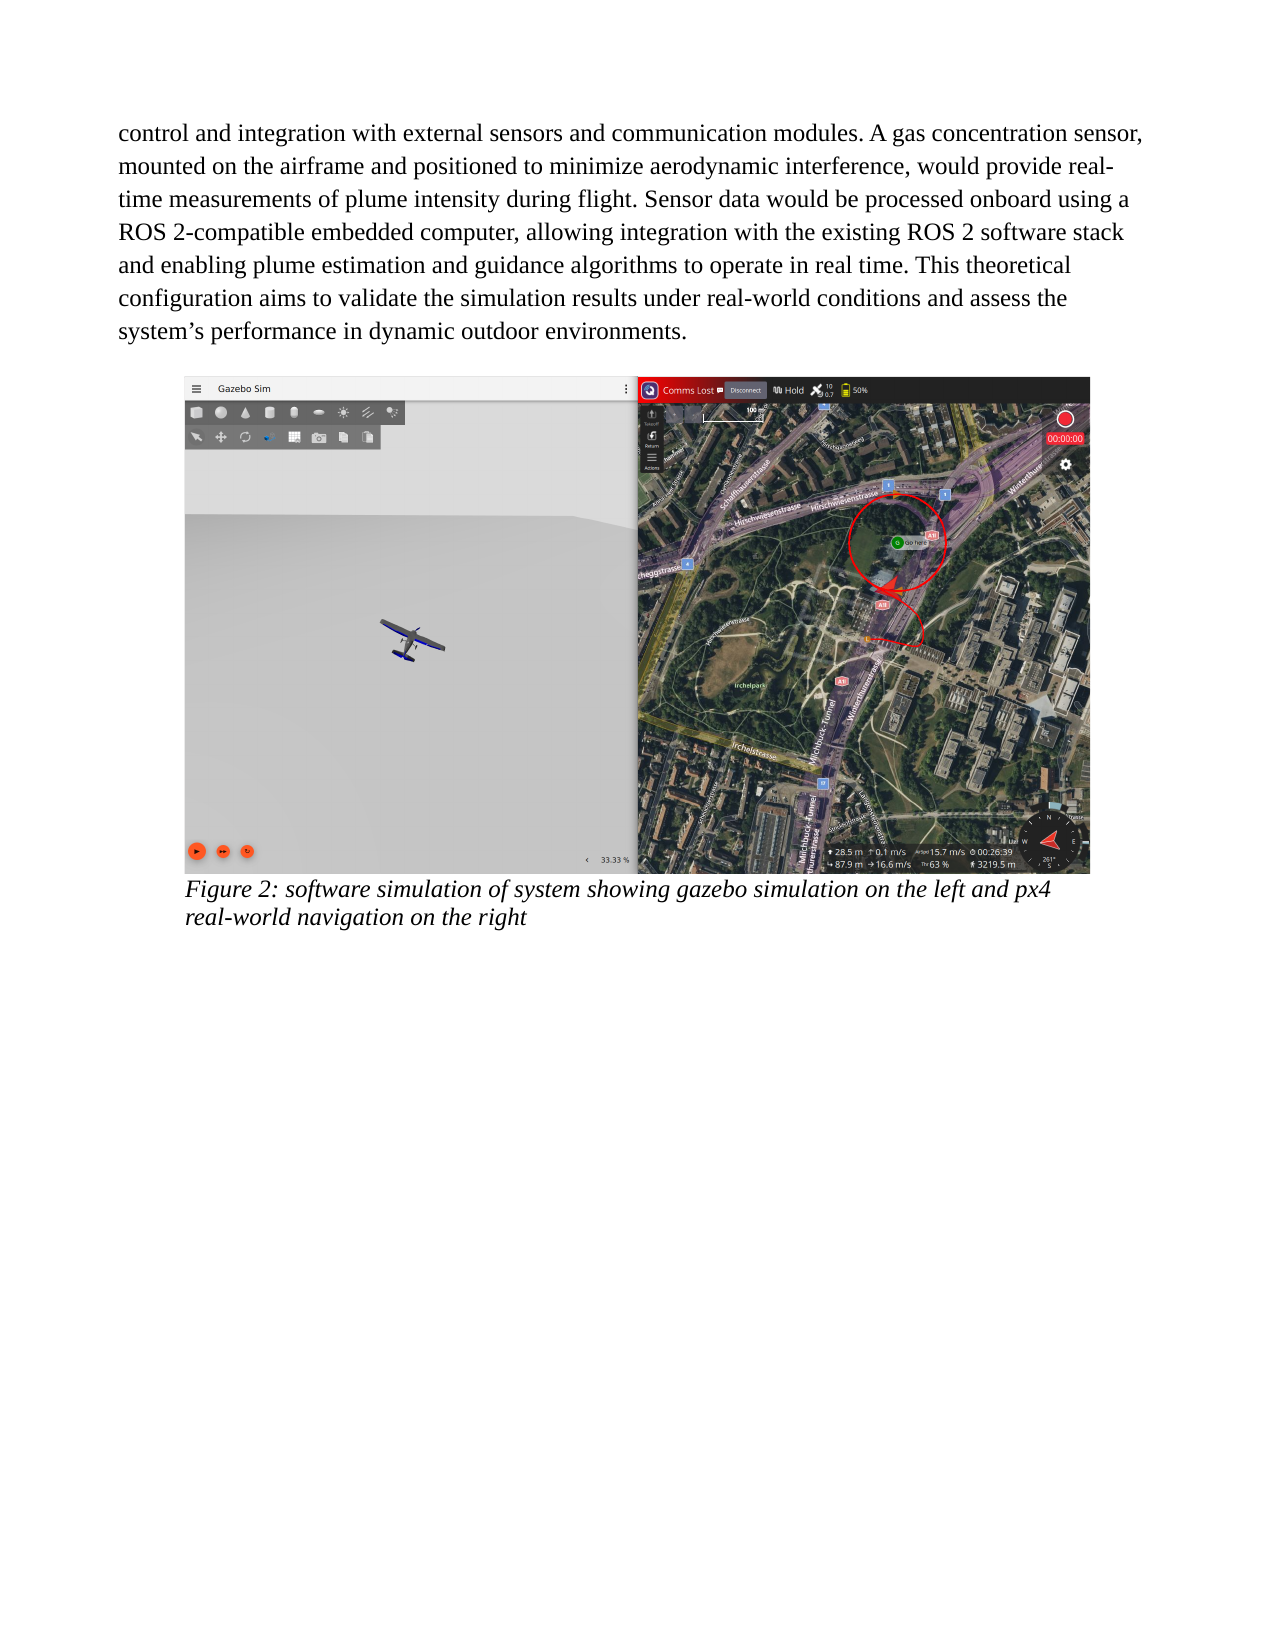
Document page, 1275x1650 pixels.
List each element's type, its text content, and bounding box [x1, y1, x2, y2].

picture [184, 376, 1091, 874]
text Figure 2: software simulation of system showing gazebo simulation on the left and px4 real-world navigation on the right [185, 874, 1090, 931]
text control and integration with external sensors and communication modules. A gas concentration sensor, mounted on the airframe and positioned to minimize aerodynamic interference, would provide real-time measurements of plume intensity during flight. Sensor data would be processed onboard using a ROS 2-compatible embedded computer, allowing integration with the existing ROS 2 software stack and enabling plume estimation and guidance algorithms to operate in real time. This theoretical configuration aims to validate the simulation results under real-world conditions and assess the system’s performance in dynamic outdoor environments. [118, 118, 1157, 345]
